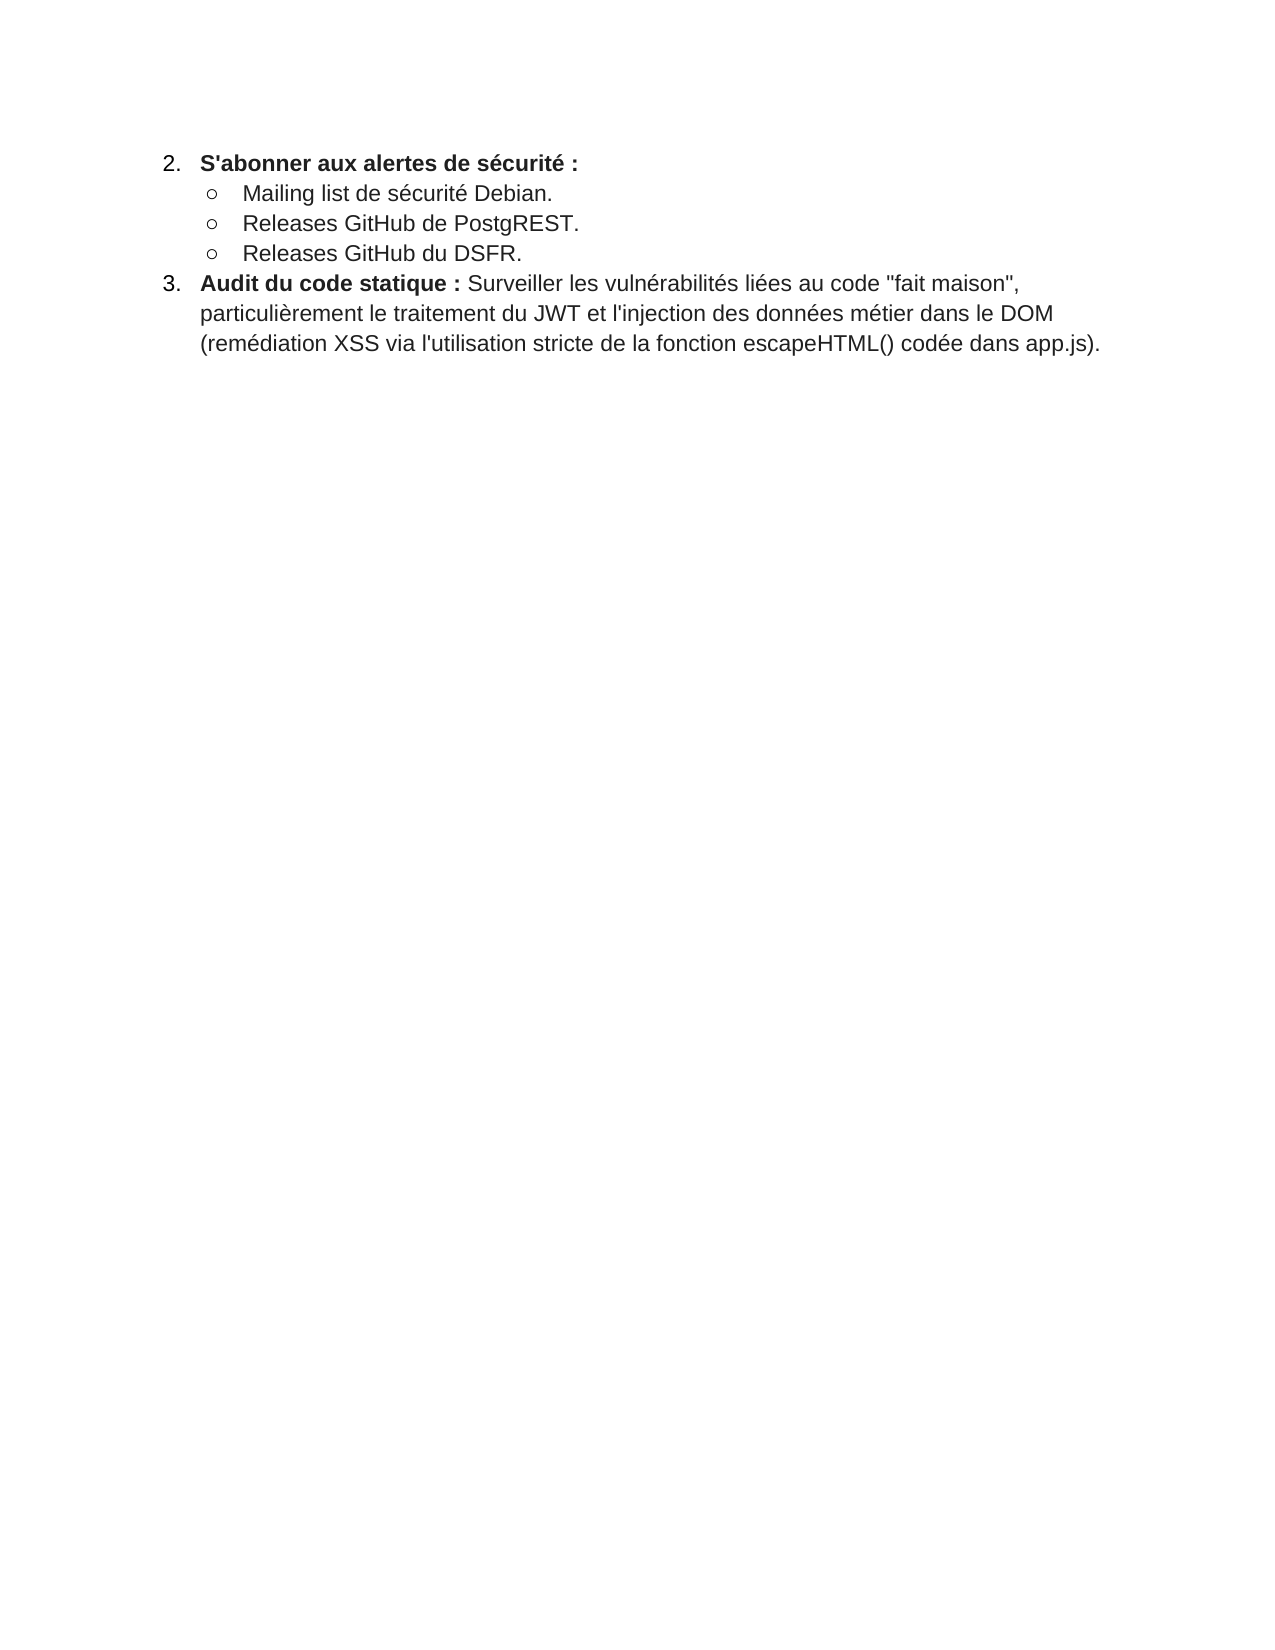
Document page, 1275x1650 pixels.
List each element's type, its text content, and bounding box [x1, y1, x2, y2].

list S'abonner aux alertes de sécurité : [162, 150, 1125, 176]
list Mailing list de sécurité Debian. [205, 180, 1125, 206]
list Audit du code statique : Surveiller les vulnérabilités liées au code "fait maison", particulièrement le traitement du JWT et l'injection des données métier dans le DOM (remédiation XSS via l'utilisation stricte de la fonction escapeHTML() codée dans app.js). [162, 270, 1125, 356]
list Releases GitHub de PostgREST. [205, 210, 1125, 236]
list Releases GitHub du DSFR. [205, 240, 1125, 266]
